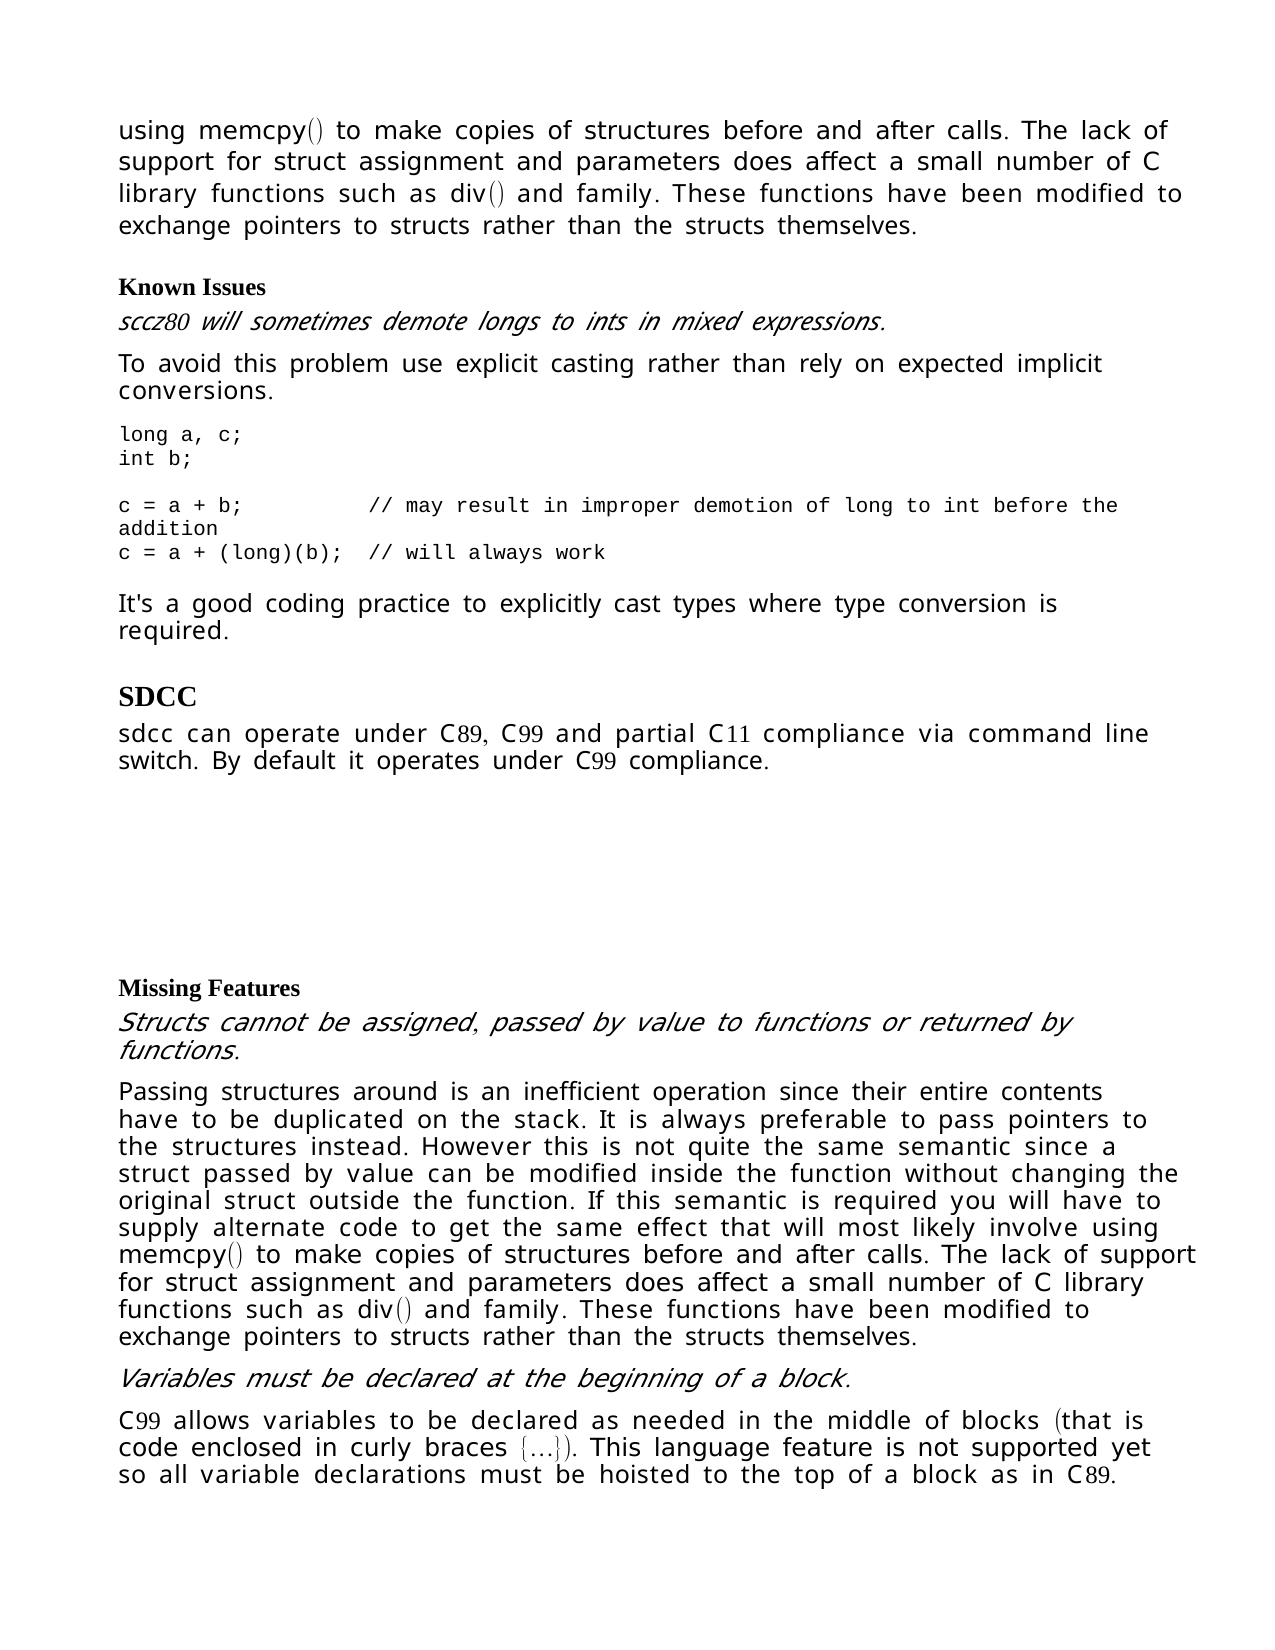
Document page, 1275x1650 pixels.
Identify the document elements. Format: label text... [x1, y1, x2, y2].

subtitle Known Issues [118, 272, 1157, 301]
text To avoid this problem use explicit casting rather than rely on expected implicit conversions. [118, 355, 1157, 405]
subtitle SDCC [118, 679, 1157, 712]
text Passing structures around is an inefficient operation since their entire contents have to be duplicated on the stack. It is always preferable to pass pointers to the structures instead. However this is not quite the same semantic since a struct passed by value can be modified inside the function without changing the original struct outside the function. If this semantic is required you will have to supply alternate code to get the same effect that will most likely involve using memcpy() to make copies of structures before and after calls. The lack of support for struct assignment and parameters does affect a small number of C library functions such as div() and family. These functions have been modified to exchange pointers to structs rather than the structs themselves. [118, 118, 1157, 239]
text It's a good coding practice to explicitly cast types where type conversion is required. [118, 595, 1157, 645]
text c = a + b; // may result in improper demotion of long to int before the addition [118, 495, 1157, 542]
text C99 allows variables to be declared as needed in the middle of blocks (that is code enclosed in curly braces {…}). This language feature is not supported yet so all variable declarations must be hoisted to the top of a block as in C89. [118, 1412, 1157, 1489]
text long a, c; [118, 424, 1157, 447]
text Passing structures around is an inefficient operation since their entire contents have to be duplicated on the stack. It is always preferable to pass pointers to the structures instead. However this is not quite the same semantic since a struct passed by value can be modified inside the function without changing the original struct outside the function. If this semantic is required you will have to supply alternate code to get the same effect that will most likely involve using memcpy() to make copies of structures before and after calls. The lack of support for struct assignment and parameters does affect a small number of C library functions such as div() and family. These functions have been modified to exchange pointers to structs rather than the structs themselves. [118, 1083, 1157, 1351]
text Structs cannot be assigned, passed by value to functions or returned by functions. [118, 1014, 1157, 1064]
text Variables must be declared at the beginning of a block. [118, 1370, 1157, 1393]
text sdcc can operate under C89, C99 and partial C11 compliance via command line switch. By default it operates under C99 compliance. [118, 725, 1157, 775]
subtitle Missing Features [118, 973, 1157, 1002]
text c = a + (long)(b); // will always work [118, 542, 1157, 566]
text sccz80 will sometimes demote longs to ints in mixed expressions. [118, 313, 1157, 336]
text int b; [118, 447, 1157, 471]
